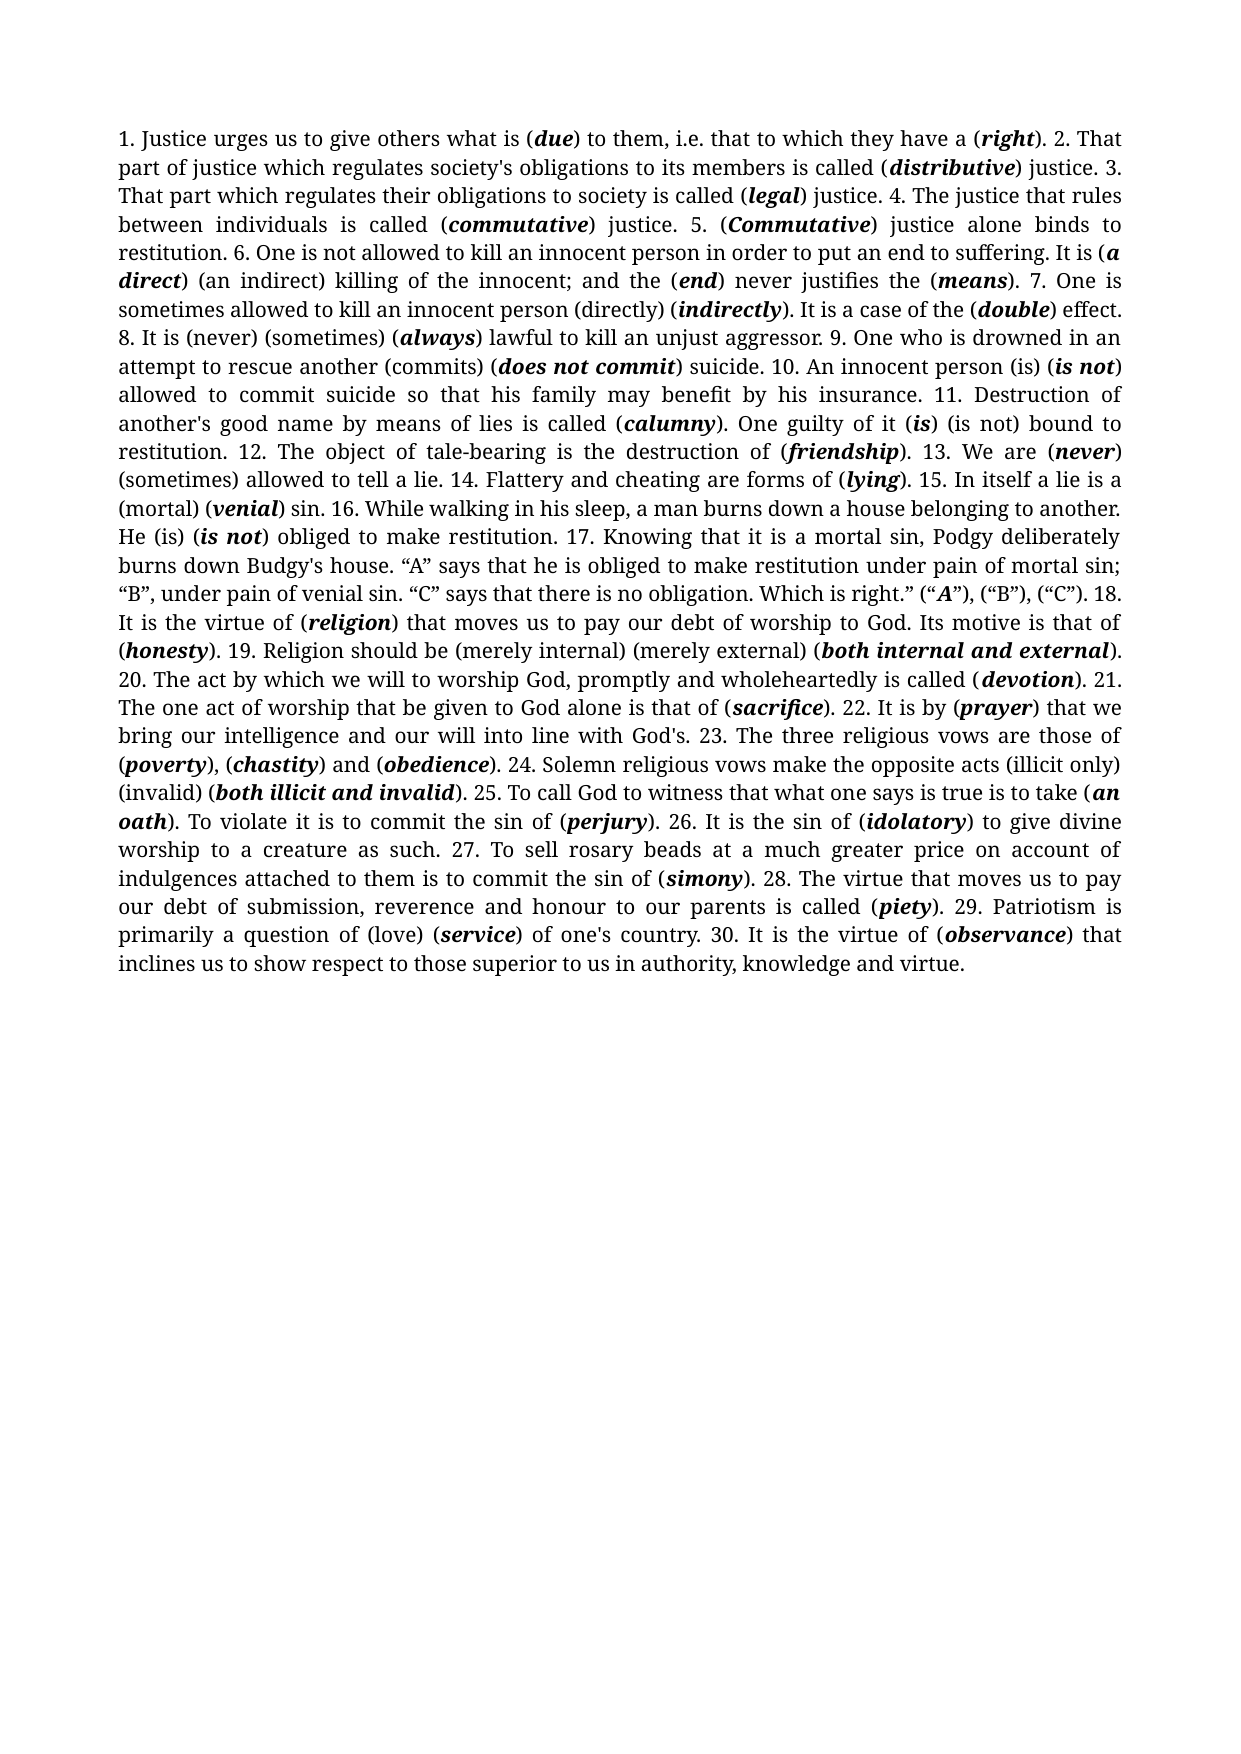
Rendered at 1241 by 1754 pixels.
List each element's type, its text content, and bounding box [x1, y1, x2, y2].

text 1. Justice urges us to give others what is (due) to them, i.e. that to which they have a (right). 2. That part of justice which regulates society's obligations to its members is called (distributive) justice. 3. That part which regulates their obligations to society is called (legal) justice. 4. The justice that rules between individuals is called (commutative) justice. 5. (Commutative) justice alone binds to restitution. 6. One is not allowed to kill an innocent person in order to put an end to suffering. It is (a direct) (an indirect) killing of the innocent; and the (end) never justifies the (means). 7. One is sometimes allowed to kill an innocent person (directly) (indirectly). It is a case of the (double) effect. 8. It is (never) (sometimes) (always) lawful to kill an unjust aggressor. 9. One who is drowned in an attempt to rescue another (commits) (does not commit) suicide. 10. An innocent person (is) (is not) allowed to commit suicide so that his family may benefit by his insurance. 11. Destruction of another's good name by means of lies is called (calumny). One guilty of it (is) (is not) bound to restitution. 12. The object of tale-bearing is the destruction of (friendship). 13. We are (never) (sometimes) allowed to tell a lie. 14. Flattery and cheating are forms of (lying). 15. In itself a lie is a (mortal) (venial) sin. 16. While walking in his sleep, a man burns down a house belonging to another. He (is) (is not) obliged to make restitution. 17. Knowing that it is a mortal sin, Podgy deliberately burns down Budgy's house. “A” says that he is obliged to make restitution under pain of mortal sin; “B”, under pain of venial sin. “C” says that there is no obligation. Which is right.” (“A”), (“B”), (“C”). 18. It is the virtue of (religion) that moves us to pay our debt of worship to God. Its motive is that of (honesty). 19. Religion should be (merely internal) (merely external) (both internal and external). 20. The act by which we will to worship God, promptly and wholeheartedly is called (devotion). 21. The one act of worship that be given to God alone is that of (sacrifice). 22. It is by (prayer) that we bring our intelligence and our will into line with God's. 23. The three religious vows are those of (poverty), (chastity) and (obedience). 24. Solemn religious vows make the opposite acts (illicit only) (invalid) (both illicit and invalid). 25. To call God to witness that what one says is true is to take (an oath). To violate it is to commit the sin of (perjury). 26. It is the sin of (idolatory) to give divine worship to a creature as such. 27. To sell rosary beads at a much greater price on account of indulgences attached to them is to commit the sin of (simony). 28. The virtue that moves us to pay our debt of submission, reverence and honour to our parents is called (piety). 29. Patriotism is primarily a question of (love) (service) of one's country. 30. It is the virtue of (observance) that inclines us to show respect to those superior to us in authority, knowledge and virtue. [118, 124, 1122, 977]
